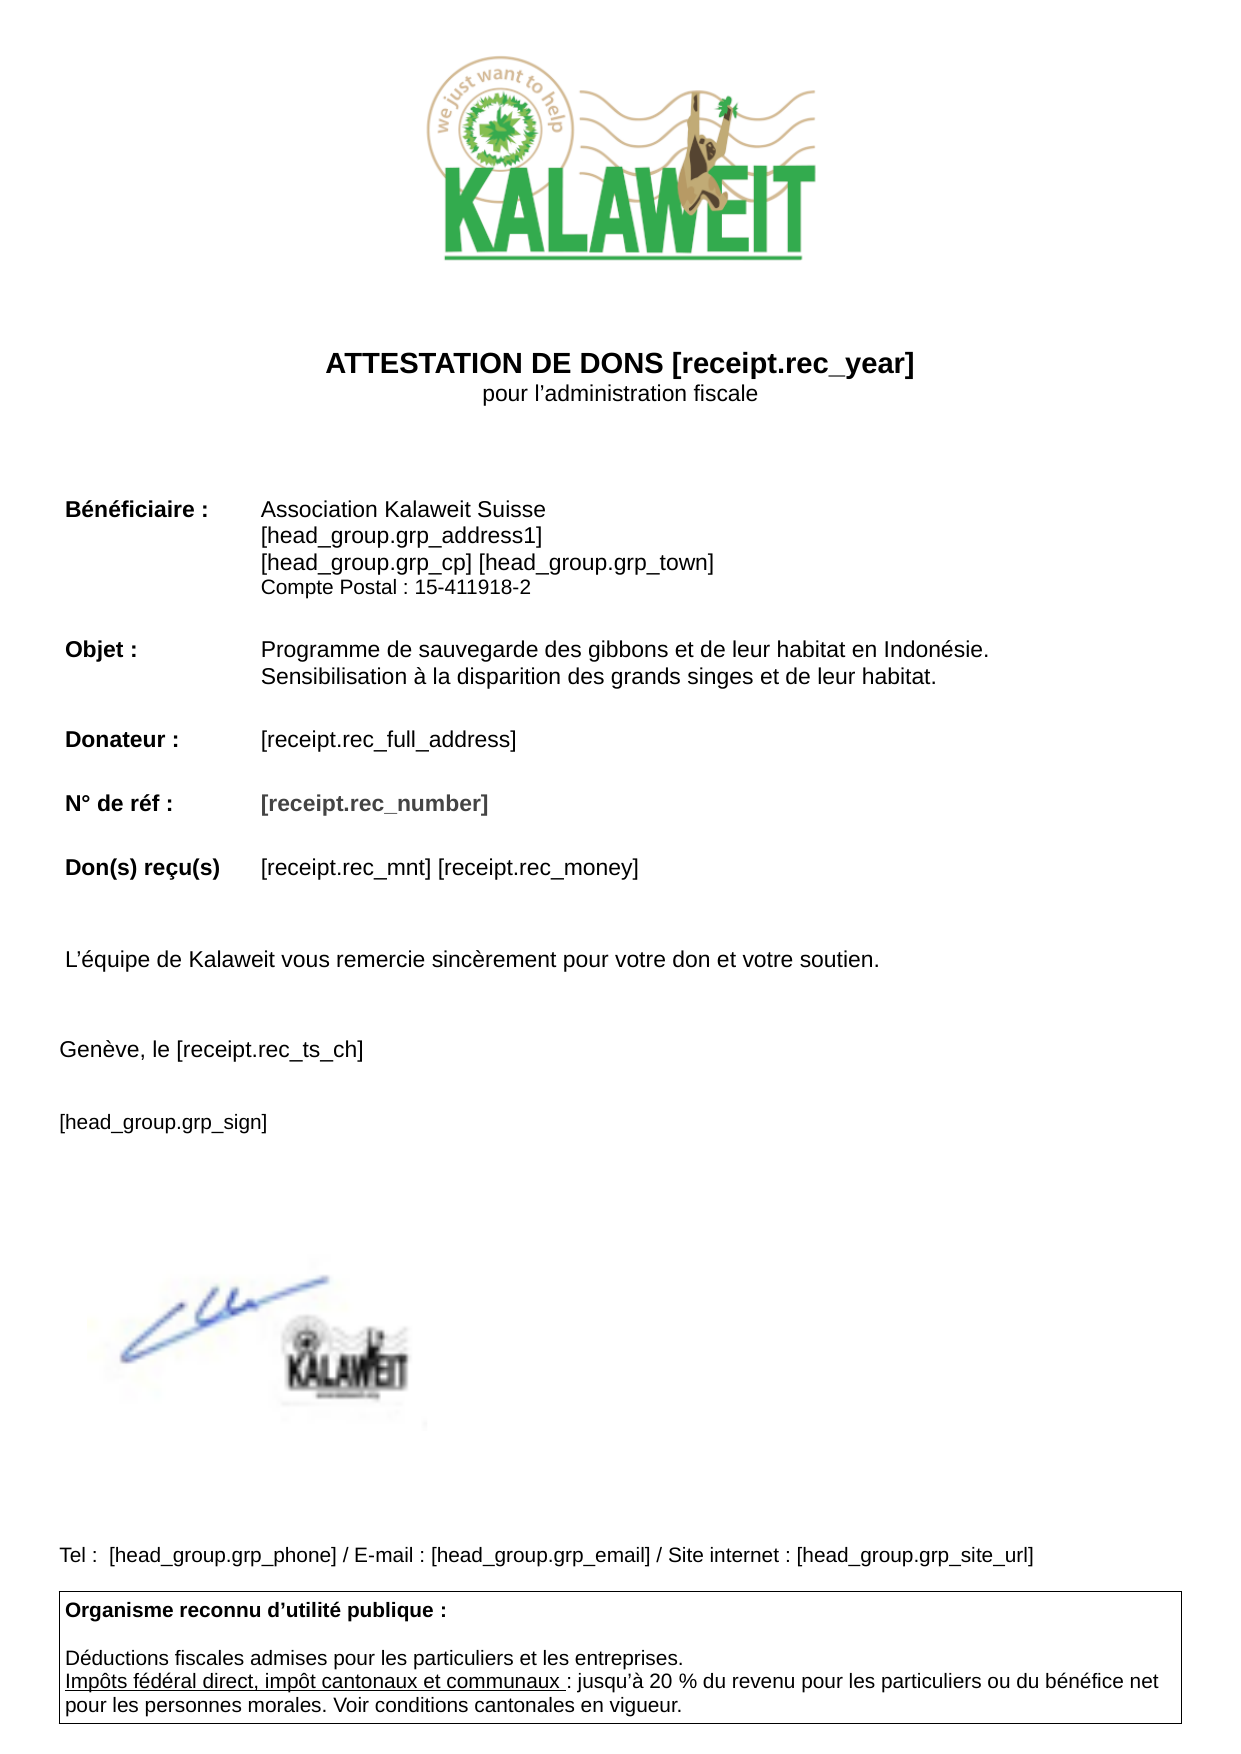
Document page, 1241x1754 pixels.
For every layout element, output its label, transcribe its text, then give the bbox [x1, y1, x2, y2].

table_cell Objet : [59, 631, 255, 695]
table_cell Donateur : [59, 721, 255, 758]
table_cell [59, 605, 1181, 631]
table_cell Bénéficiaire : [59, 490, 255, 605]
table_cell [receipt.rec_full_address] [255, 721, 1181, 758]
text Genève, le [receipt.rec_ts_ch] [59, 1036, 1181, 1062]
table_cell Programme de sauvegarde des gibbons et de leur habitat en Indonésie. Sensibilisation à la disparition des grands singes et de leur habitat. [255, 631, 1181, 695]
table_cell [59, 822, 1181, 848]
table_cell [59, 886, 1181, 940]
table_header ATTESTATION DE DONS [receipt.rec_year] pour l’administration fiscale [59, 340, 1181, 450]
table_cell [receipt.rec_mnt] [receipt.rec_money] [255, 848, 1181, 886]
picture [87, 1238, 428, 1431]
table_cell [receipt.rec_number] [255, 784, 1181, 822]
table_cell [59, 758, 1181, 784]
table_cell L’équipe de Kalaweit vous remercie sincèrement pour votre don et votre soutien. [59, 940, 1181, 978]
picture [414, 47, 826, 270]
table_cell [59, 695, 1181, 721]
table_cell Association Kalaweit Suisse [head_group.grp_address1] [head_group.grp_cp] [head_group.grp_town] Compte Postal : 15-411918-2 [255, 490, 1181, 605]
table_cell [59, 450, 1181, 490]
table_cell Don(s) reçu(s) [59, 848, 255, 886]
text [head_group.grp_sign] [59, 1110, 1181, 1134]
table_cell N° de réf : [59, 784, 255, 822]
